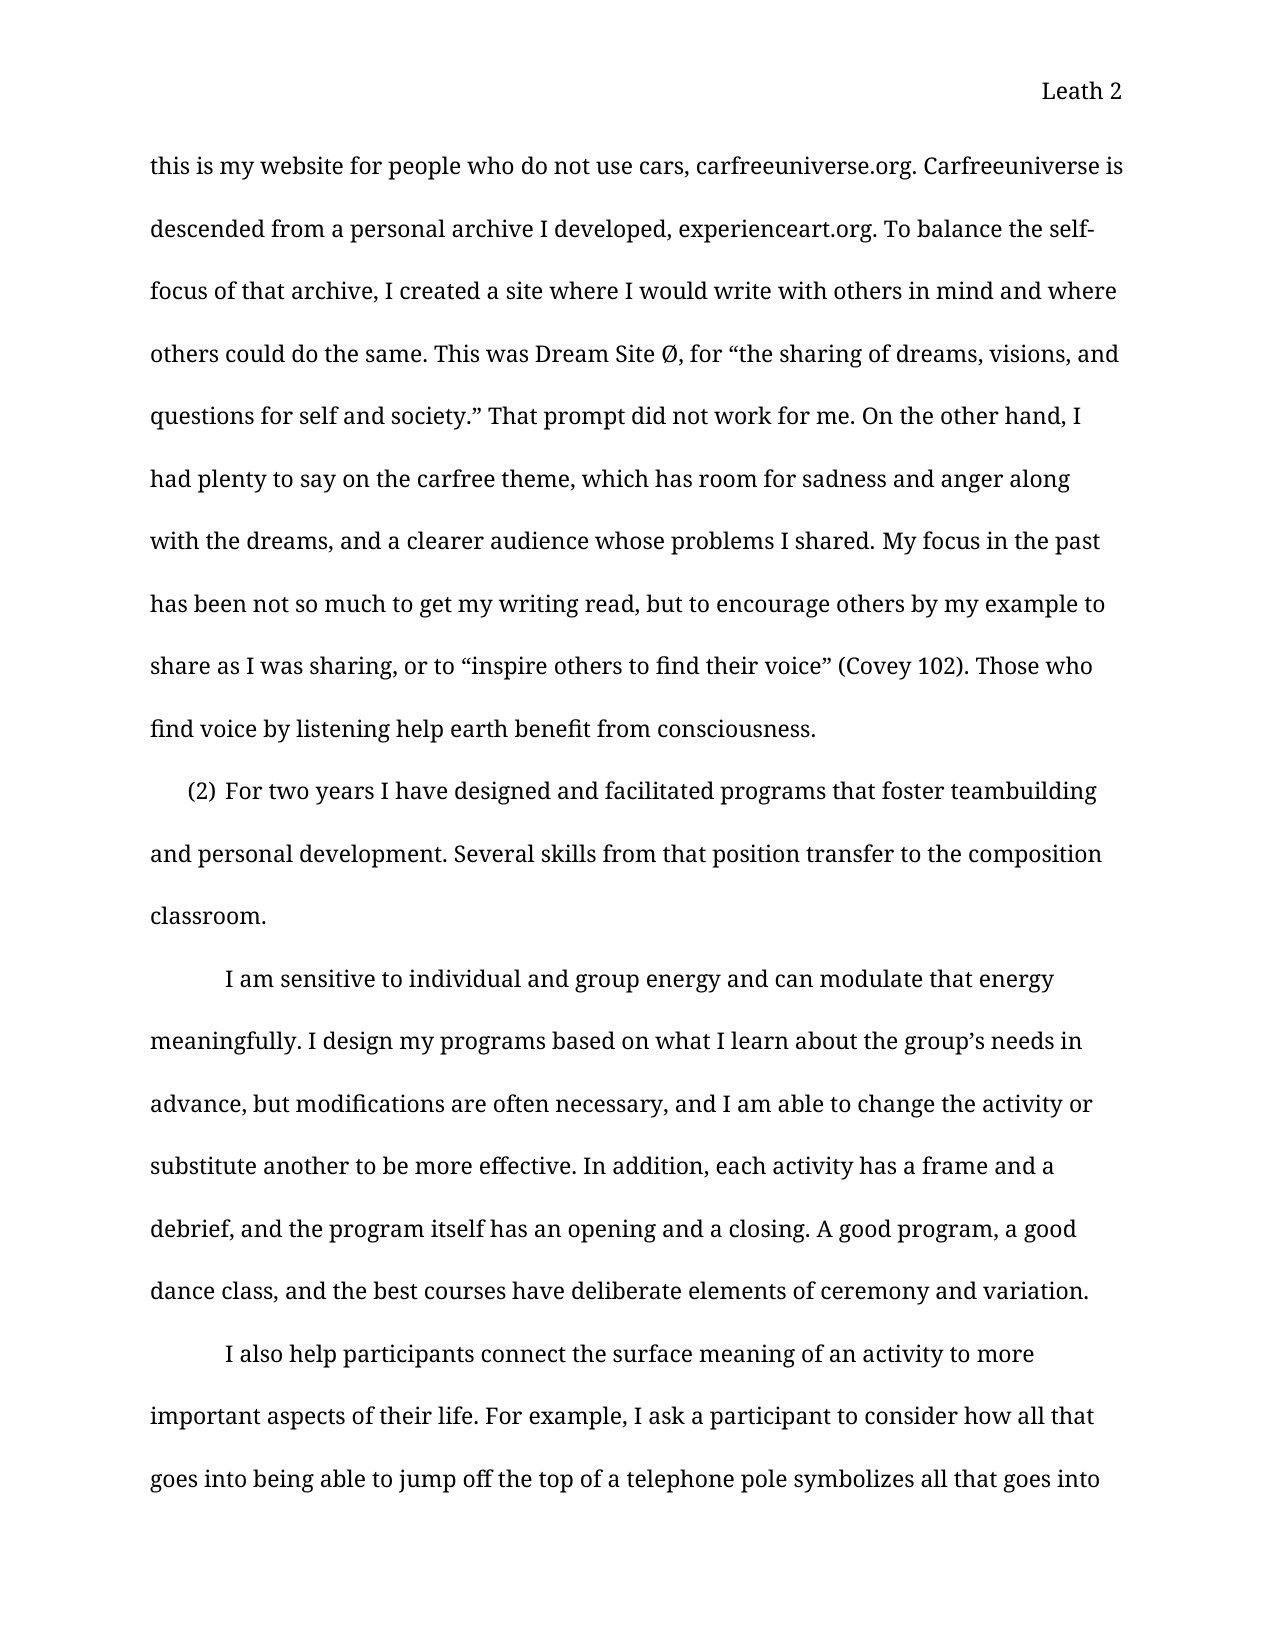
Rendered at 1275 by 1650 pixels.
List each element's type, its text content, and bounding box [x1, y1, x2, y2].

text I am sensitive to individual and group energy and can modulate that energy meaningfully. I design my programs based on what I learn about the group’s needs in advance, but modifications are often necessary, and I am able to change the activity or substitute another to be more effective. In addition, each activity has a frame and a debrief, and the program itself has an opening and a closing. A good program, a good dance class, and the best courses have deliberate elements of ceremony and variation. [150, 962, 1125, 1306]
list this is my website for people who do not use cars, carfreeuniverse.org. Carfreeuniverse is descended from a personal archive I developed, experienceart.org. To balance the self-focus of that archive, I created a site where I would write with others in mind and where others could do the same. This was Dream Site Ø, for “the sharing of dreams, visions, and questions for self and society.” That prompt did not work for me. On the other hand, I had plenty to say on the carfree theme, which has room for sadness and anger along with the dreams, and a clearer audience whose problems I shared. My focus in the past has been not so much to get my writing read, but to encourage others by my example to share as I was sharing, or to “inspire others to find their voice” (Covey 102). Those who find voice by listening help earth benefit from consciousness. [112, 150, 1125, 744]
text I also help participants connect the surface meaning of an activity to more important aspects of their life. For example, I ask a participant to consider how all that goes into being able to jump off the top of a telephone pole symbolizes all that goes into [150, 1337, 1125, 1494]
list For two years I have designed and facilitated programs that foster teambuilding and personal development. Several skills from that position transfer to the composition classroom. [112, 775, 1125, 931]
